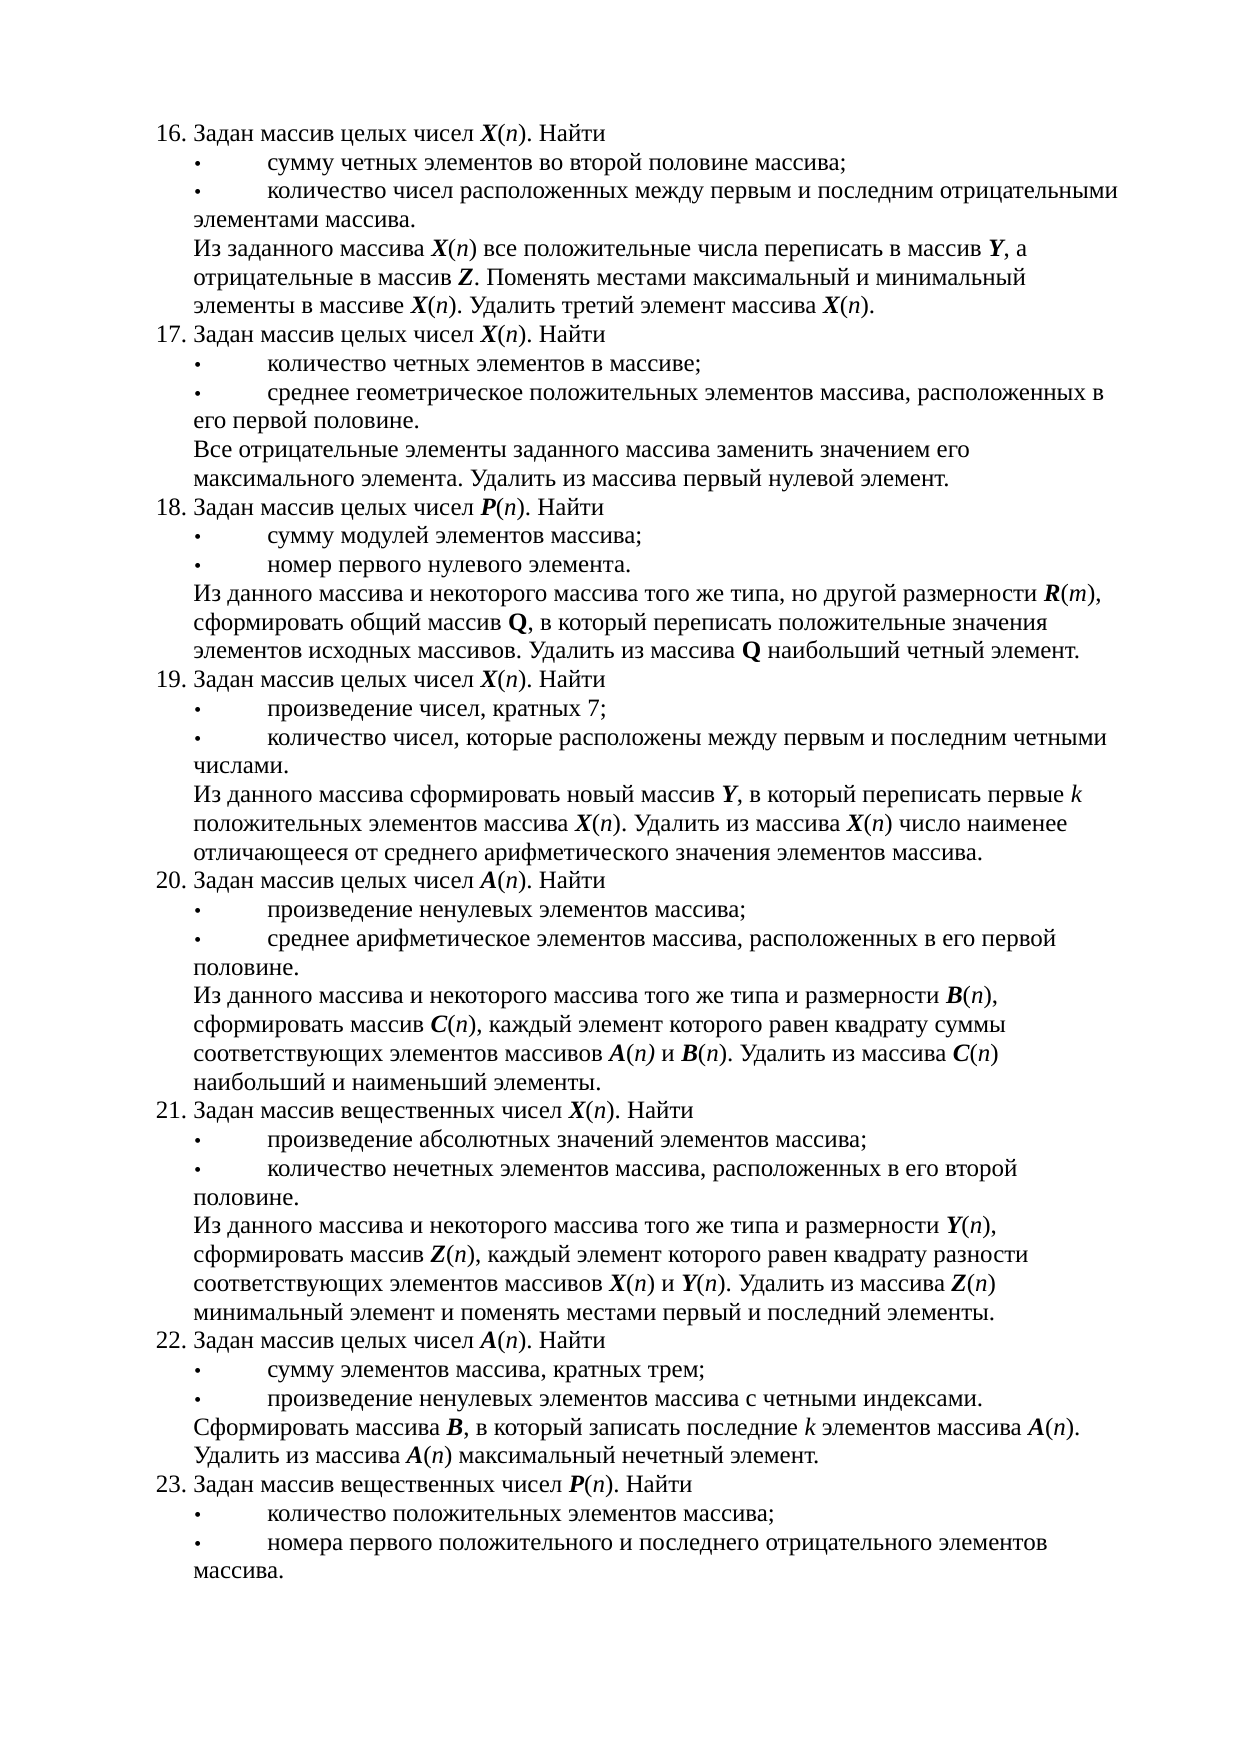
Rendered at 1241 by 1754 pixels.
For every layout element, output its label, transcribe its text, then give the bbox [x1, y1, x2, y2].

list сумму модулей элементов массива; [193, 521, 1122, 549]
list Задан массив целых чисел A(n). Найти [156, 866, 1122, 894]
list Задан массив целых чисел Х(n). Найти [156, 319, 1122, 348]
list произведение абсолютных значений элементов массива; [193, 1124, 1122, 1153]
list номера первого положительного и последнего отрицательного элементов массива. [193, 1527, 1122, 1584]
list Задан массив вещественных чисел P(n). Найти [156, 1469, 1122, 1498]
list количество нечетных элементов массива, расположенных в его второй половине. [193, 1153, 1122, 1211]
list Из данного массива и некоторого массива того же типа и размерности Y(n), сформировать массив Z(n), каждый элемент которого равен квадрату разности соответствующих элементов массивов X(n) и Y(n). Удалить из массива Z(n) минимальный элемент и поменять местами первый и последний элементы. [156, 1211, 1122, 1326]
list количество положительных элементов массива; [193, 1498, 1122, 1527]
list Из данного массива сформировать новый массив Y, в который переписать первые k положительных элементов массива Х(n). Удалить из массива Х(n) число наименее отличающееся от среднего арифметического значения элементов массива. [156, 779, 1122, 866]
list Из данного массива и некоторого массива того же типа и размерности B(n), сформировать массив С(n), каждый элемент которого равен квадрату суммы соответствующих элементов массивов A(n) и B(n). Удалить из массива С(n) наибольший и наименьший элементы. [156, 981, 1122, 1096]
list произведение чисел, кратных 7; [193, 693, 1122, 722]
list Из заданного массива Х(n) все положительные числа переписать в массив Y, а отрицательные в массив Z. Поменять местами максимальный и минимальный элементы в массиве Х(n). Удалить третий элемент массива Х(n). [156, 233, 1122, 319]
list сумму четных элементов во второй половине массива; [193, 147, 1122, 176]
list сумму элементов массива, кратных трем; [193, 1354, 1122, 1383]
list произведение ненулевых элементов массива с четными индексами. [193, 1383, 1122, 1412]
list количество чисел расположенных между первым и последним отрицательными элементами массива. [193, 176, 1122, 233]
list произведение ненулевых элементов массива; [193, 894, 1122, 923]
list Задан массив целых чисел Х(n). Найти [156, 118, 1122, 147]
list Задан массив целых чисел Х(n). Найти [156, 664, 1122, 693]
list Сформировать массива B, в который записать последние k элементов массива A(n). Удалить из массива A(n) максимальный нечетный элемент. [156, 1412, 1122, 1469]
list среднее геометрическое положительных элементов массива, расположенных в его первой половине. [193, 377, 1122, 434]
list Задан массив целых чисел P(n). Найти [156, 492, 1122, 521]
list Все отрицательные элементы заданного массива заменить значением его максимального элемента. Удалить из массива первый нулевой элемент. [156, 434, 1122, 492]
list количество чисел, которые расположены между первым и последним четными числами. [193, 722, 1122, 779]
list среднее арифметическое элементов массива, расположенных в его первой половине. [193, 923, 1122, 981]
list номер первого нулевого элемента. [193, 549, 1122, 578]
list количество четных элементов в массиве; [193, 348, 1122, 377]
list Задан массив целых чисел A(n). Найти [156, 1326, 1122, 1354]
list Задан массив вещественных чисел Х(n). Найти [156, 1096, 1122, 1124]
list Из данного массива и некоторого массива того же типа, но другой размерности R(m), сформировать общий массив Q, в который переписать положительные значения элементов исходных массивов. Удалить из массива Q наибольший четный элемент. [156, 578, 1122, 664]
